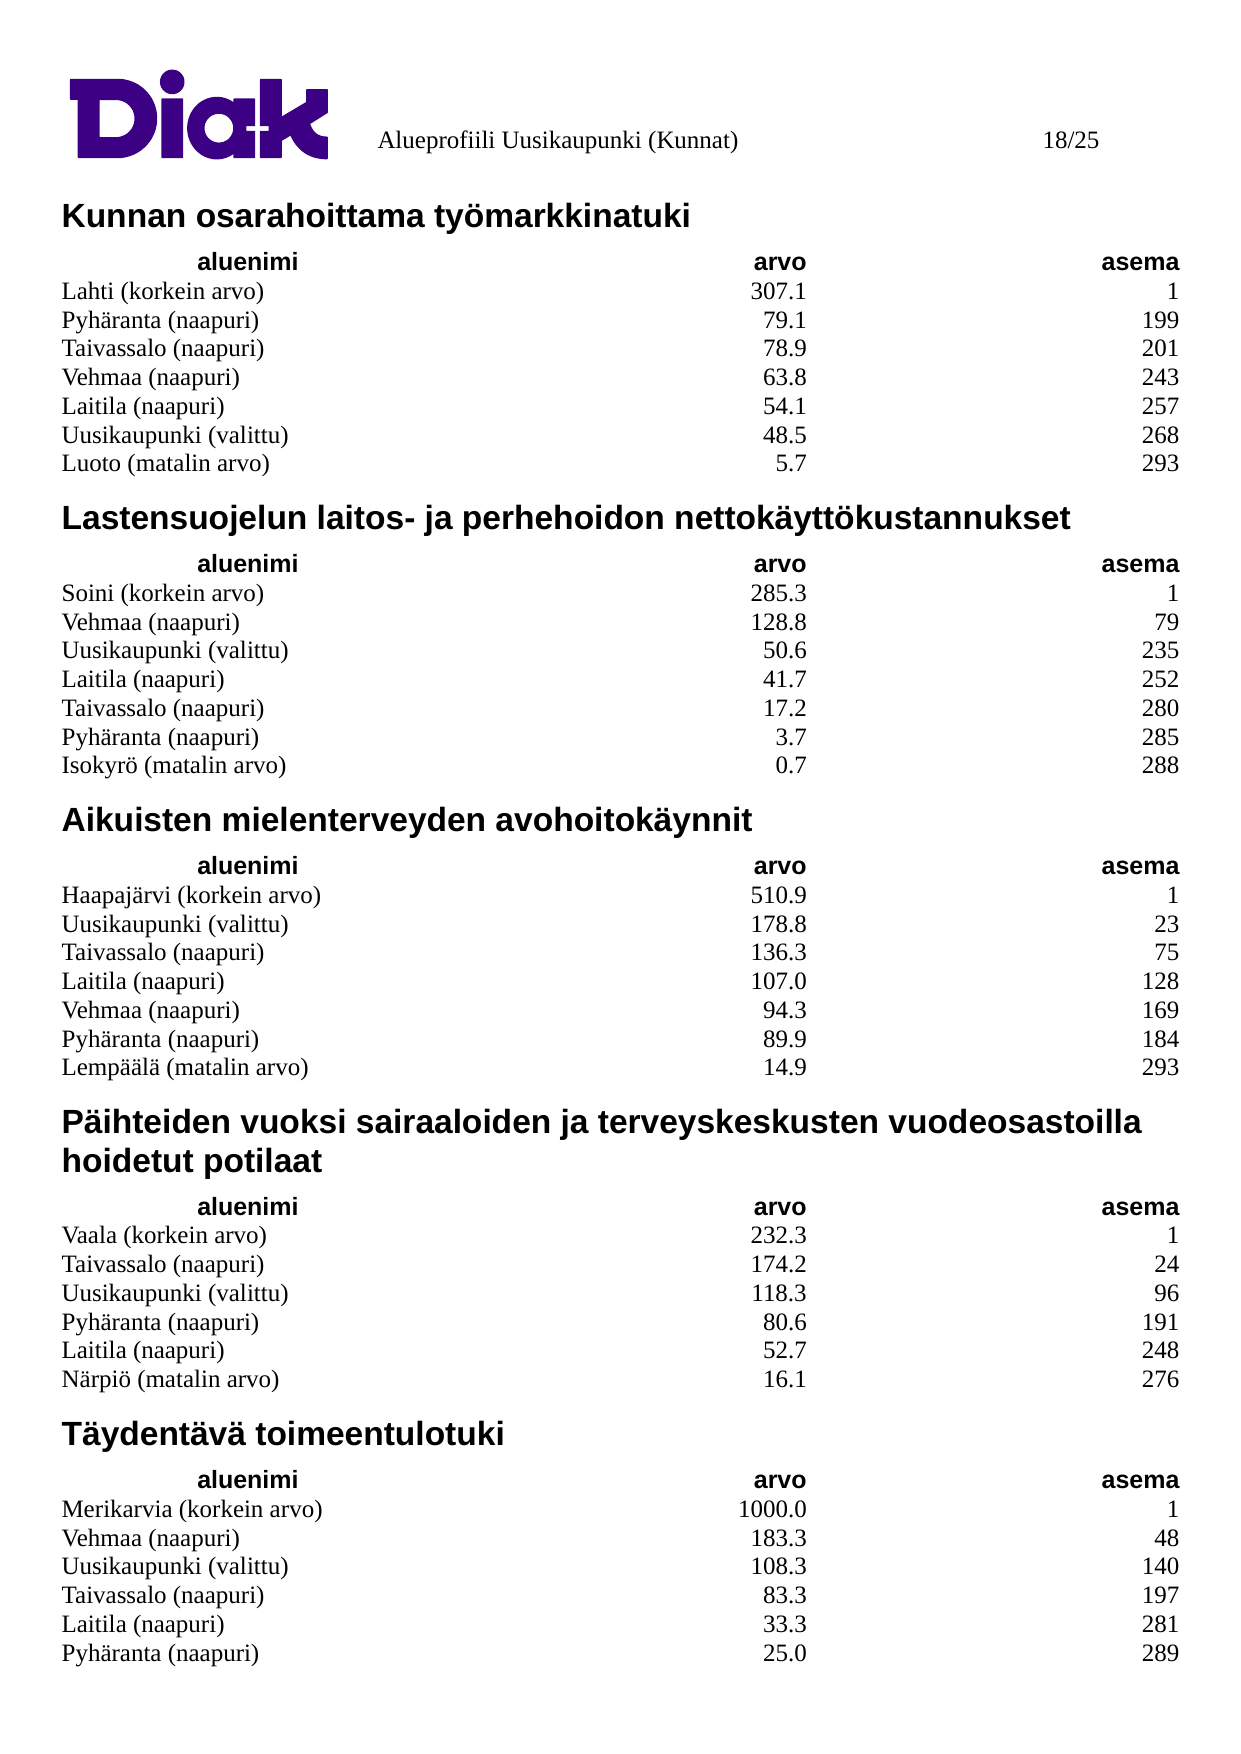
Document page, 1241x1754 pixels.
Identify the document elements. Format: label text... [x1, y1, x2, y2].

table_cell 281 [806, 1609, 1179, 1638]
table_cell 17.2 [434, 693, 806, 722]
table_cell 280 [806, 693, 1179, 722]
table_cell Pyhäranta (naapuri) [61, 1024, 434, 1052]
table_cell Pyhäranta (naapuri) [61, 1307, 434, 1336]
table_header asema [806, 851, 1179, 880]
table_cell 1 [806, 578, 1179, 607]
table_header arvo [434, 851, 806, 880]
table_cell Luoto (matalin arvo) [61, 449, 434, 477]
subtitle Täydentävä toimeentulotuki [61, 1414, 1179, 1453]
table_header arvo [434, 549, 806, 578]
table_cell 128 [806, 966, 1179, 995]
table_cell Merikarvia (korkein arvo) [61, 1494, 434, 1523]
table_cell 140 [806, 1551, 1179, 1580]
table_header aluenimi [61, 549, 434, 578]
table_cell Uusikaupunki (valittu) [61, 909, 434, 937]
table_header asema [806, 549, 1179, 578]
table_cell 252 [806, 664, 1179, 693]
table_cell 285.3 [434, 578, 806, 607]
table_cell 96 [806, 1278, 1179, 1307]
table_cell 89.9 [434, 1024, 806, 1052]
table_cell 1 [806, 1221, 1179, 1249]
table_cell 201 [806, 334, 1179, 362]
table_cell Haapajärvi (korkein arvo) [61, 880, 434, 909]
subtitle Kunnan osarahoittama työmarkkinatuki [61, 196, 1179, 235]
table_cell 293 [806, 1053, 1179, 1081]
table_header aluenimi [61, 247, 434, 276]
table_header asema [806, 247, 1179, 276]
table_cell 118.3 [434, 1278, 806, 1307]
table_cell Isokyrö (matalin arvo) [61, 751, 434, 779]
table_cell Uusikaupunki (valittu) [61, 636, 434, 664]
table_cell 191 [806, 1307, 1179, 1336]
table_cell 23 [806, 909, 1179, 937]
table_cell Laitila (naapuri) [61, 391, 434, 420]
table_cell Vehmaa (naapuri) [61, 1523, 434, 1551]
table_cell Taivassalo (naapuri) [61, 334, 434, 362]
table_cell 136.3 [434, 938, 806, 966]
table_cell Lempäälä (matalin arvo) [61, 1053, 434, 1081]
table_cell 1 [806, 1494, 1179, 1523]
table_cell 3.7 [434, 722, 806, 751]
table_cell 75 [806, 938, 1179, 966]
table_cell Laitila (naapuri) [61, 664, 434, 693]
subtitle Aikuisten mielenterveyden avohoitokäynnit [61, 800, 1179, 839]
table_header aluenimi [61, 851, 434, 880]
table_cell Lahti (korkein arvo) [61, 276, 434, 305]
table_cell 197 [806, 1580, 1179, 1609]
table_cell 293 [806, 449, 1179, 477]
table_cell 199 [806, 305, 1179, 333]
table_cell 48.5 [434, 420, 806, 448]
table_cell Laitila (naapuri) [61, 966, 434, 995]
table_header arvo [434, 1465, 806, 1494]
table_cell Taivassalo (naapuri) [61, 1249, 434, 1278]
table_cell 54.1 [434, 391, 806, 420]
table_header aluenimi [61, 1465, 434, 1494]
table_cell Vaala (korkein arvo) [61, 1221, 434, 1249]
table_cell 128.8 [434, 607, 806, 636]
table_cell 33.3 [434, 1609, 806, 1638]
table_cell Vehmaa (naapuri) [61, 995, 434, 1024]
table_cell 25.0 [434, 1638, 806, 1666]
table_cell 178.8 [434, 909, 806, 937]
table_cell 174.2 [434, 1249, 806, 1278]
table_cell Pyhäranta (naapuri) [61, 1638, 434, 1666]
table_cell Laitila (naapuri) [61, 1609, 434, 1638]
table_header asema [806, 1465, 1179, 1494]
table_cell 1 [806, 276, 1179, 305]
table_cell 243 [806, 362, 1179, 391]
table_cell Vehmaa (naapuri) [61, 362, 434, 391]
table_cell 83.3 [434, 1580, 806, 1609]
table_cell Pyhäranta (naapuri) [61, 305, 434, 333]
table_cell 1000.0 [434, 1494, 806, 1523]
table_cell 235 [806, 636, 1179, 664]
table_cell 289 [806, 1638, 1179, 1666]
subtitle Päihteiden vuoksi sairaaloiden ja terveyskeskusten vuodeosastoilla hoidetut potilaat [61, 1102, 1179, 1179]
table_cell Uusikaupunki (valittu) [61, 420, 434, 448]
table_header aluenimi [61, 1192, 434, 1221]
table_cell Taivassalo (naapuri) [61, 938, 434, 966]
table_cell Taivassalo (naapuri) [61, 693, 434, 722]
table_cell 63.8 [434, 362, 806, 391]
table_cell 79.1 [434, 305, 806, 333]
table_cell 94.3 [434, 995, 806, 1024]
table_cell 184 [806, 1024, 1179, 1052]
table_cell 169 [806, 995, 1179, 1024]
table_cell 41.7 [434, 664, 806, 693]
table_cell 248 [806, 1336, 1179, 1364]
table_cell 0.7 [434, 751, 806, 779]
table_cell 183.3 [434, 1523, 806, 1551]
table_cell 1 [806, 880, 1179, 909]
table_cell 24 [806, 1249, 1179, 1278]
table_cell 268 [806, 420, 1179, 448]
table_cell Närpiö (matalin arvo) [61, 1364, 434, 1393]
table_cell Uusikaupunki (valittu) [61, 1551, 434, 1580]
subtitle Lastensuojelun laitos- ja perhehoidon nettokäyttökustannukset [61, 498, 1179, 537]
table_cell 52.7 [434, 1336, 806, 1364]
table_cell 288 [806, 751, 1179, 779]
table_cell 79 [806, 607, 1179, 636]
table_cell Pyhäranta (naapuri) [61, 722, 434, 751]
table_header asema [806, 1192, 1179, 1221]
table_cell 107.0 [434, 966, 806, 995]
table_cell Taivassalo (naapuri) [61, 1580, 434, 1609]
table_cell 80.6 [434, 1307, 806, 1336]
table_cell 307.1 [434, 276, 806, 305]
table_cell 257 [806, 391, 1179, 420]
table_cell 48 [806, 1523, 1179, 1551]
table_cell Vehmaa (naapuri) [61, 607, 434, 636]
table_cell 285 [806, 722, 1179, 751]
table_cell 108.3 [434, 1551, 806, 1580]
table_cell Uusikaupunki (valittu) [61, 1278, 434, 1307]
table_header arvo [434, 247, 806, 276]
table_cell 232.3 [434, 1221, 806, 1249]
table_cell 16.1 [434, 1364, 806, 1393]
table_cell Soini (korkein arvo) [61, 578, 434, 607]
table_cell 276 [806, 1364, 1179, 1393]
table_cell 50.6 [434, 636, 806, 664]
table_header arvo [434, 1192, 806, 1221]
table_cell Laitila (naapuri) [61, 1336, 434, 1364]
table_cell 5.7 [434, 449, 806, 477]
table_cell 510.9 [434, 880, 806, 909]
table_cell 14.9 [434, 1053, 806, 1081]
table_cell 78.9 [434, 334, 806, 362]
